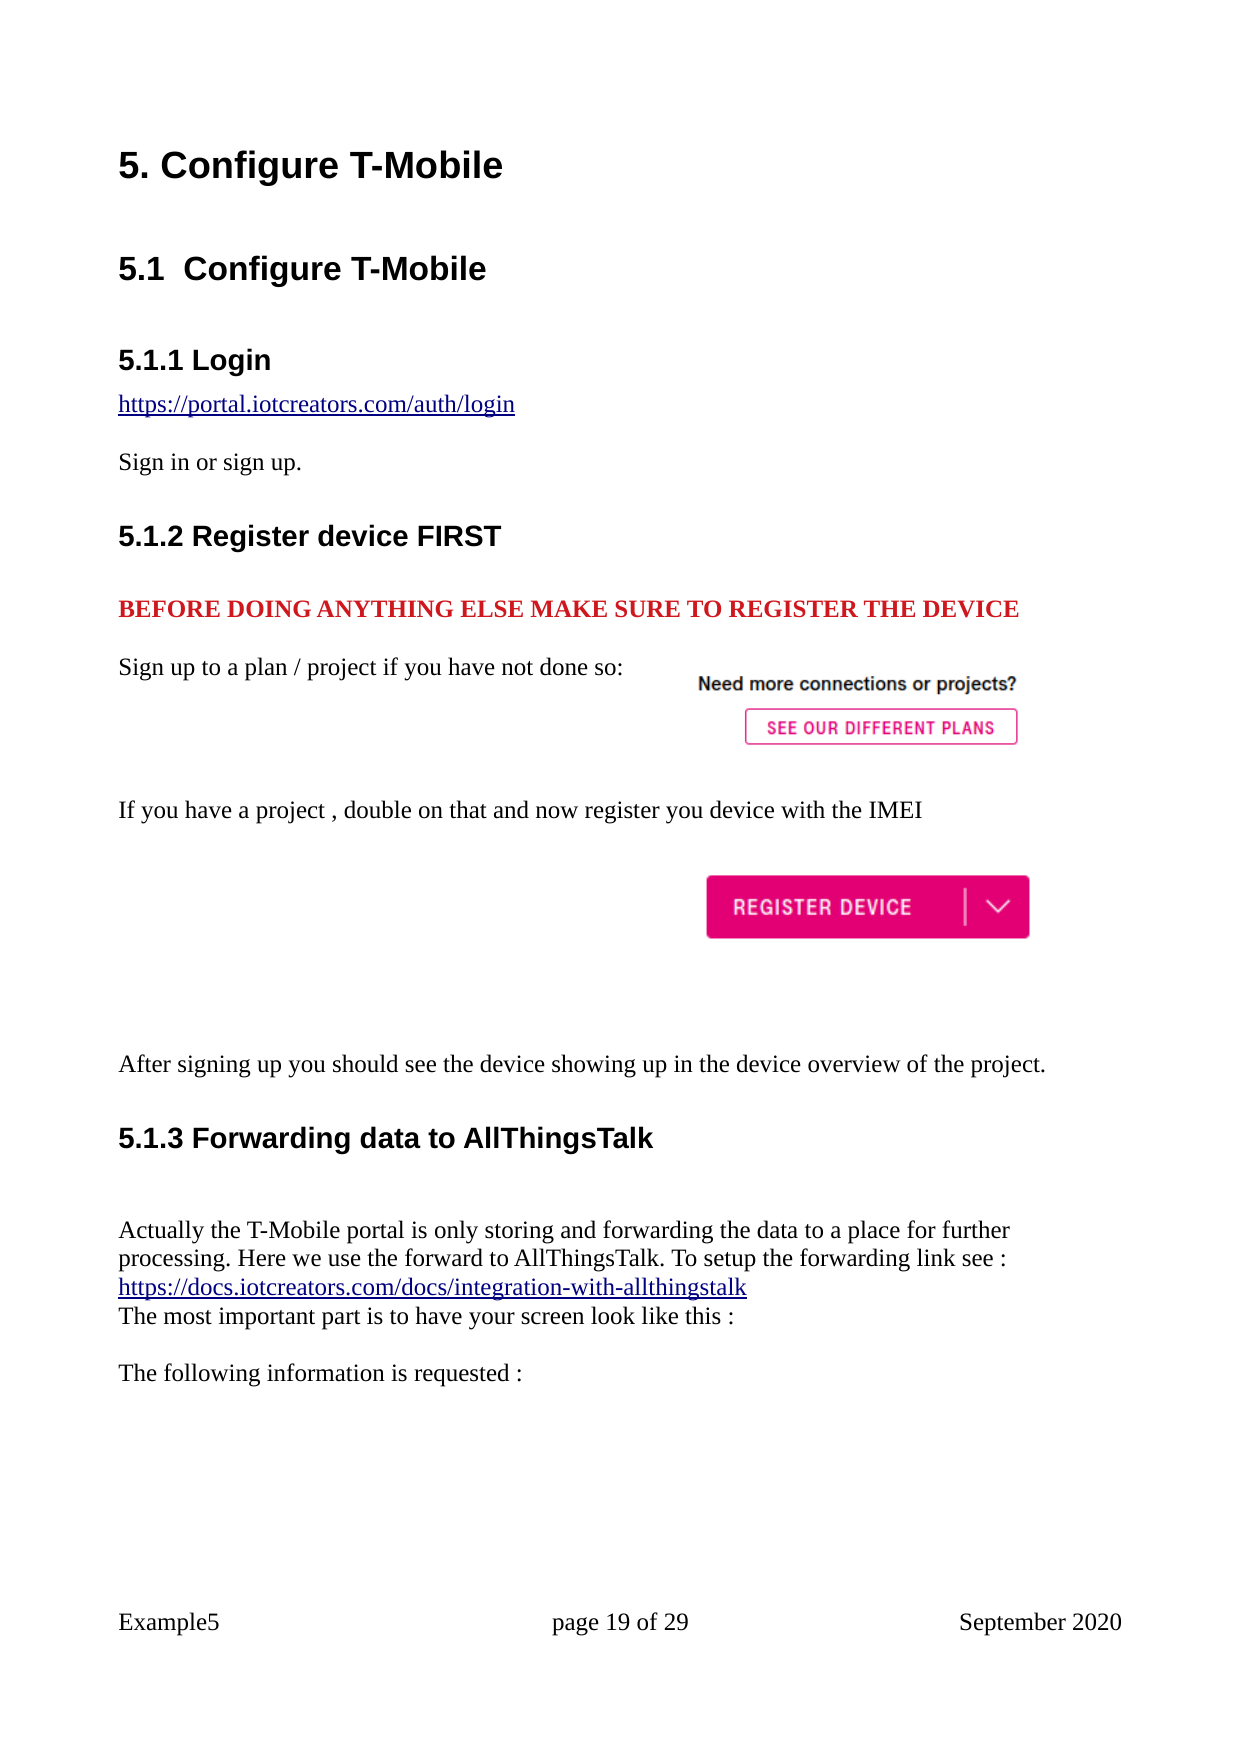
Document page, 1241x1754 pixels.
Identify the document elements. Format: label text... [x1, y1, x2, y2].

text After signing up you should see the device showing up in the device overview of the project. [118, 1049, 1122, 1078]
text https://portal.iotcreators.com/auth/login [118, 389, 1122, 418]
subtitle 5.1.3 Forwarding data to AllThingsTalk [118, 1121, 1122, 1155]
text If you have a project , double on that and now register you device with the IMEI [118, 795, 1122, 824]
text The following information is requested : [118, 1358, 1122, 1387]
text Sign up to a plan / project if you have not done so: [118, 652, 663, 680]
subtitle 5. Configure T-Mobile [118, 143, 1122, 187]
text Sign in or sign up. [118, 447, 1122, 476]
picture [663, 644, 1105, 777]
subtitle 5.1 Configure T-Mobile [118, 249, 1122, 287]
text The most important part is to have your screen look like this : [118, 1301, 1122, 1330]
text Actually the T-Mobile portal is only storing and forwarding the data to a place for further processing. Here we use the forward to AllThingsTalk. To setup the forwarding link see : https://docs.iotcreators.com/docs/integration-with-allthingstalk [118, 1215, 1122, 1301]
text BEFORE DOING ANYTHING ELSE MAKE SURE TO REGISTER THE DEVICE [118, 594, 1122, 623]
picture [685, 842, 1083, 975]
subtitle 5.1.2 Register device FIRST [118, 519, 1122, 553]
subtitle 5.1.1 Login [118, 343, 1122, 377]
